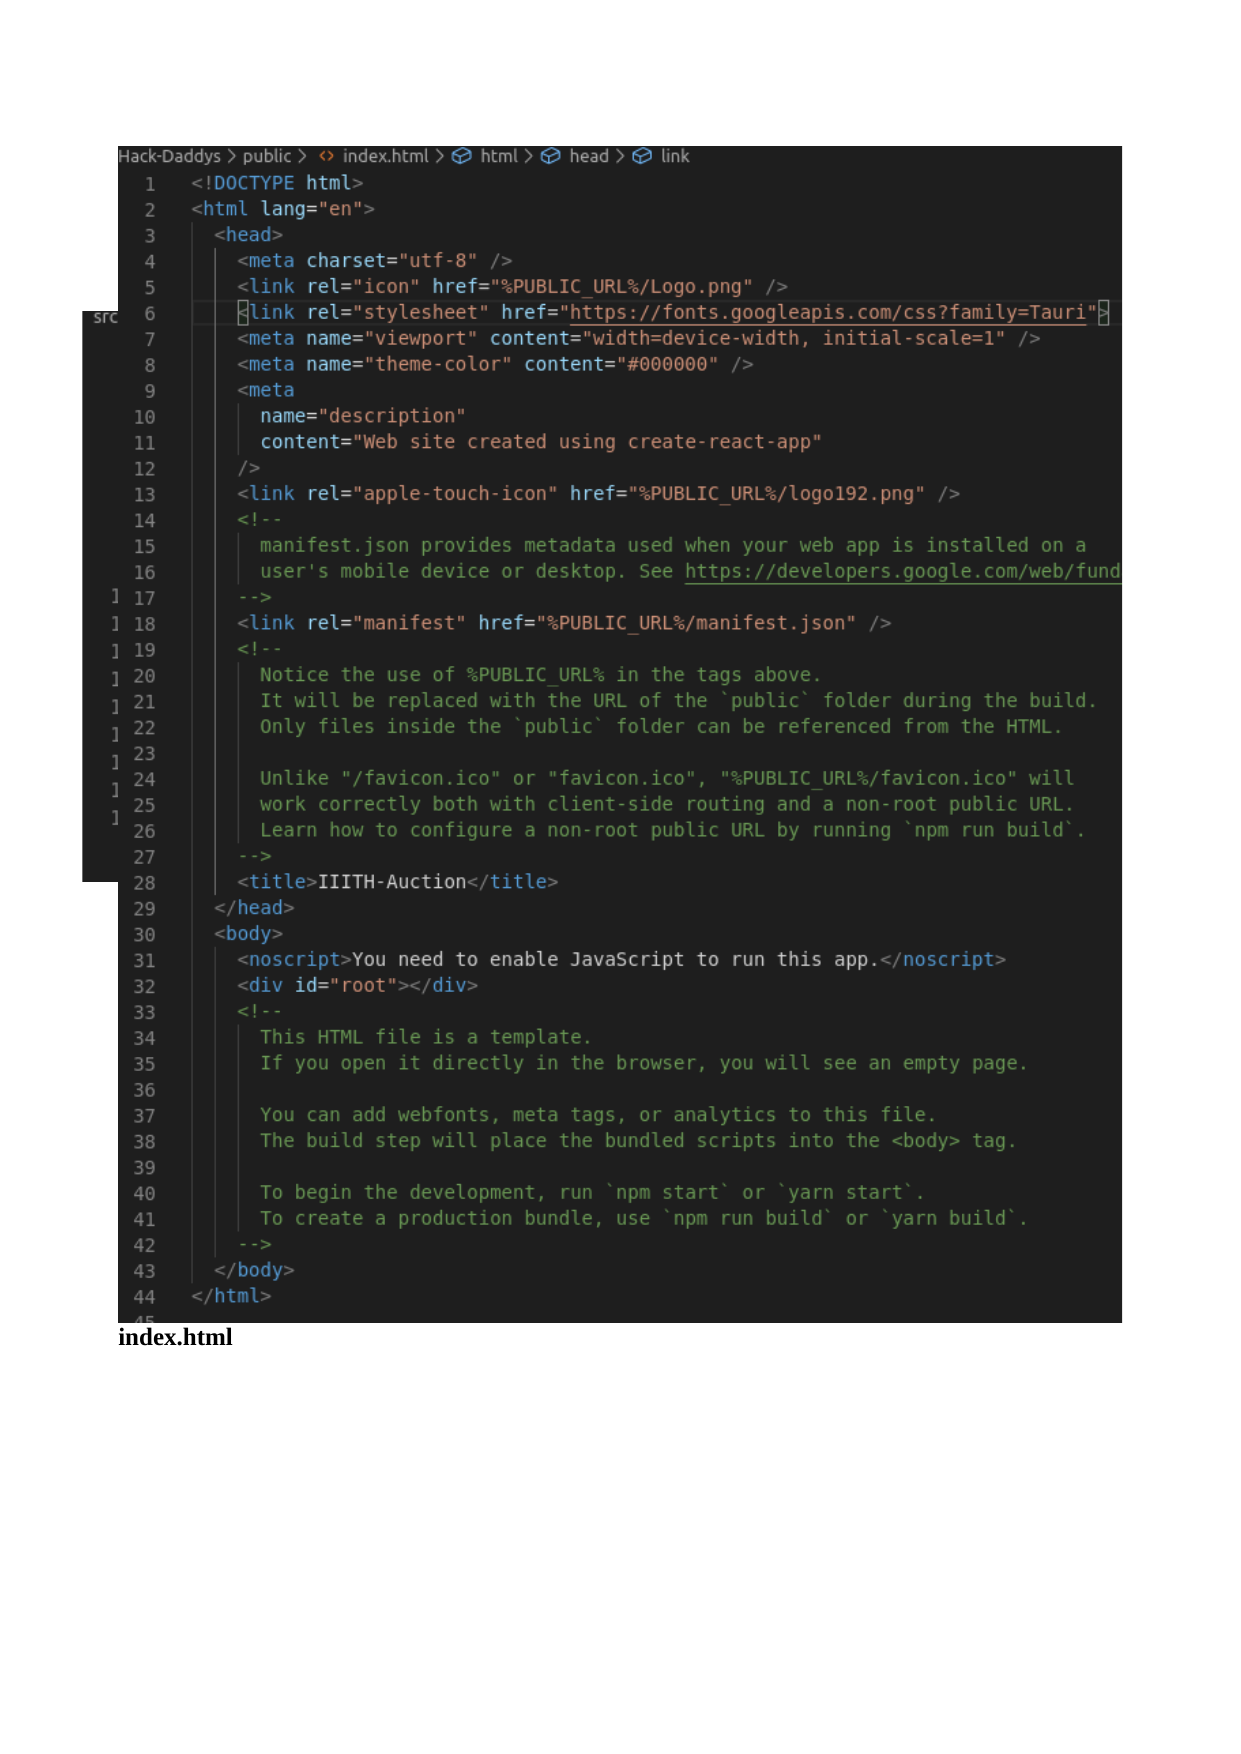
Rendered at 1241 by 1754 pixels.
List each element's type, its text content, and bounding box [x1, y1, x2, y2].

text index.html [118, 1323, 1122, 1351]
picture [82, 146, 1123, 1323]
